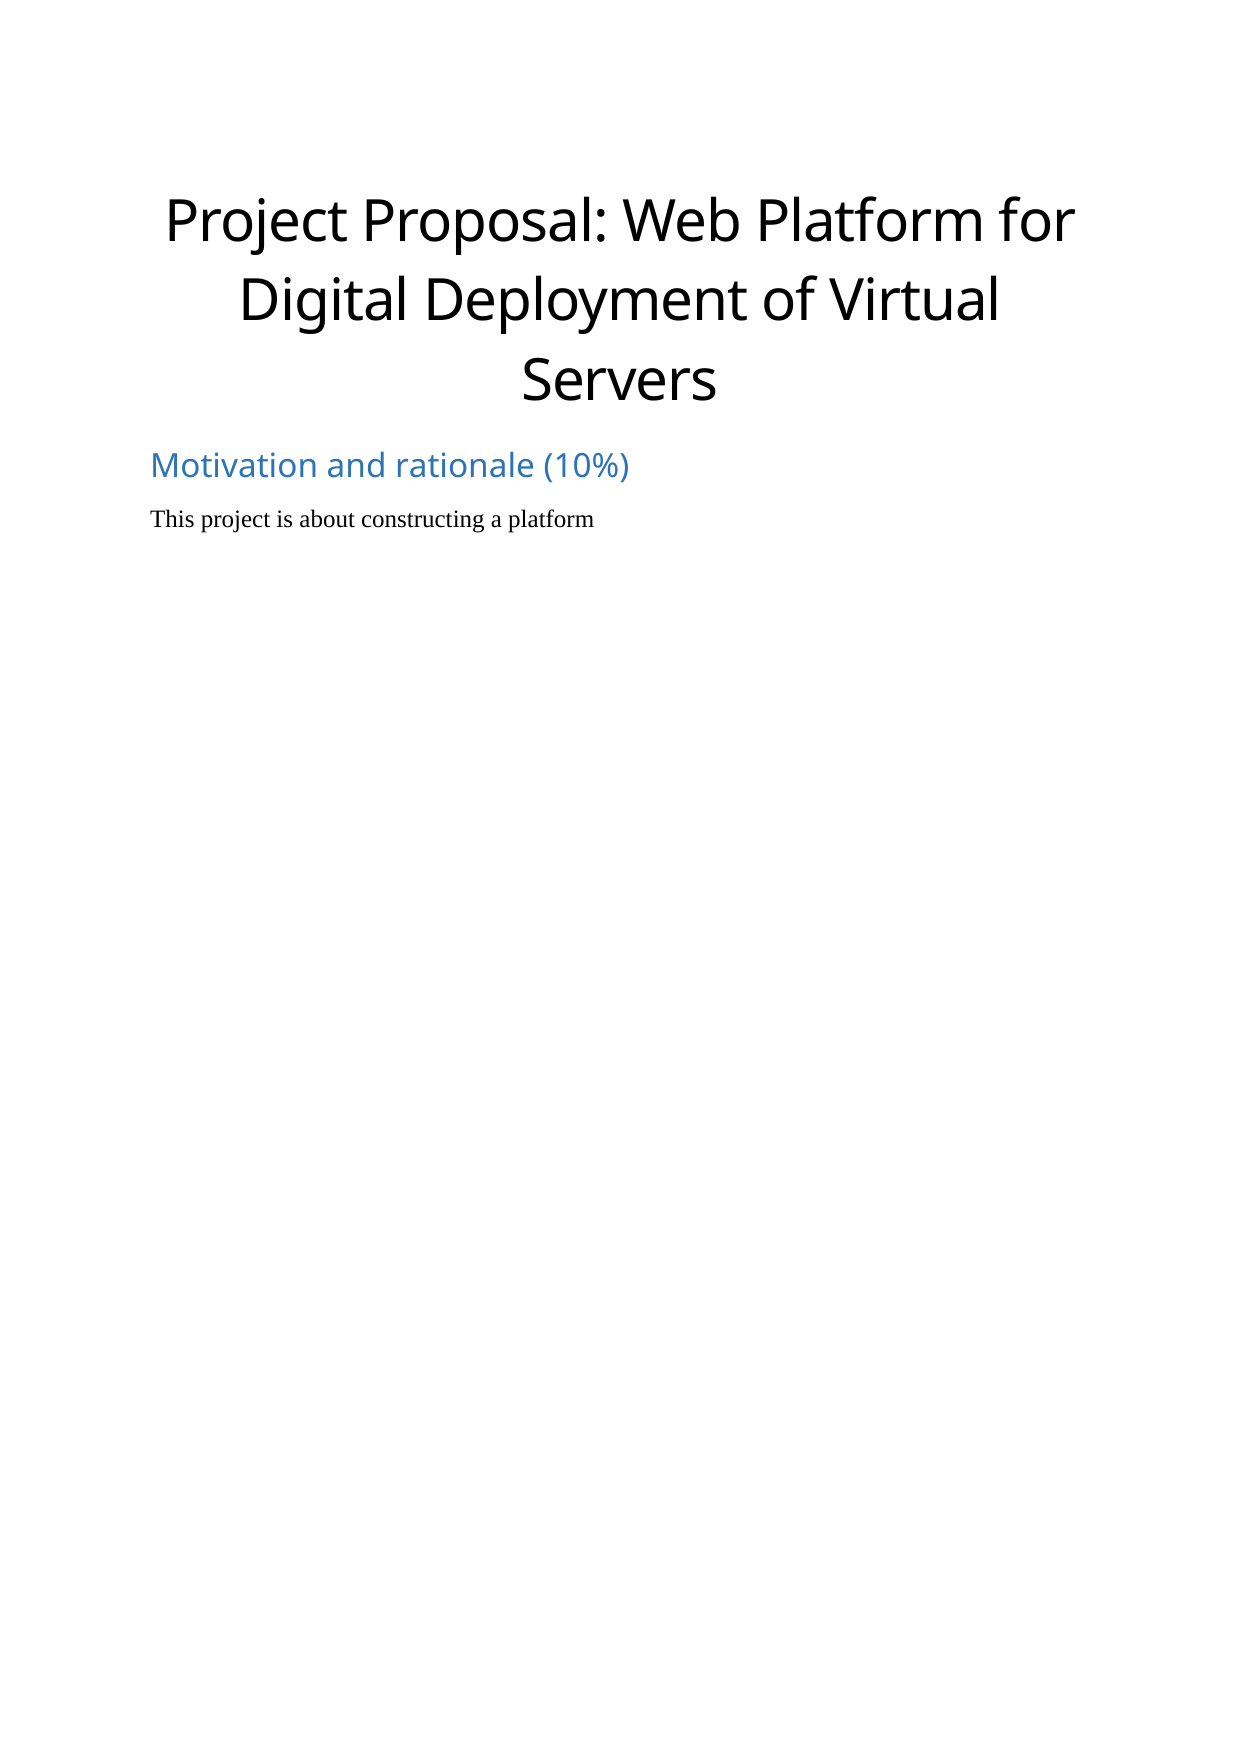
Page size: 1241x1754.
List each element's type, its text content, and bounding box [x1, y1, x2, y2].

text This project is about constructing a platform [150, 504, 1090, 533]
title Project Proposal: Web Platform for Digital Deployment of Virtual Servers [150, 179, 1090, 417]
subtitle Motivation and rationale (10%) [150, 442, 1090, 488]
